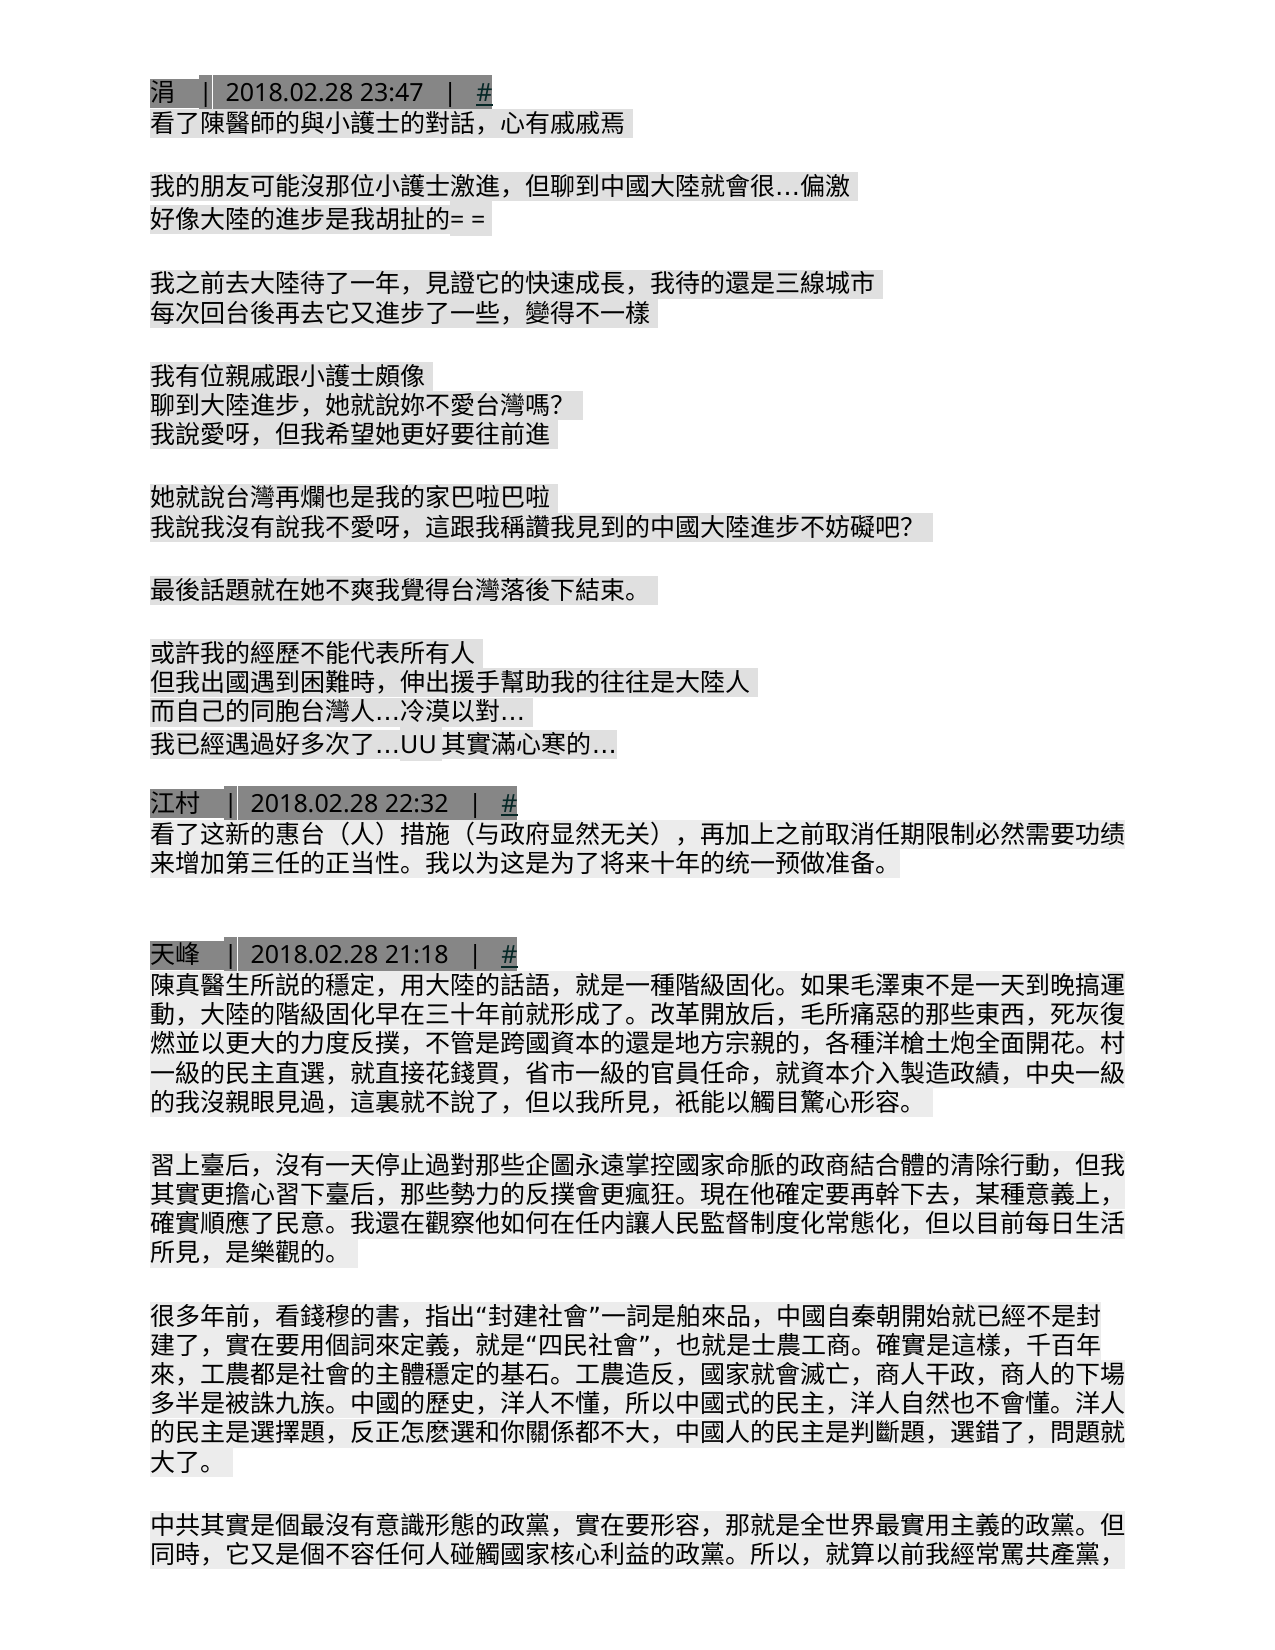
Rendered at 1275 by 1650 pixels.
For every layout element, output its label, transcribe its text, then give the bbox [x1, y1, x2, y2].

text 看了陳醫師的與小護士的對話，心有戚戚焉 我的朋友可能沒那位小護士激進，但聊到中國大陸就會很…偏激 好像大陸的進步是我胡扯的= = 我之前去大陸待了一年，見證它的快速成長，我待的還是三線城市 每次回台後再去它又進步了一些，變得不一樣 我有位親戚跟小護士頗像 聊到大陸進步，她就說妳不愛台灣嗎？ 我說愛呀，但我希望她更好要往前進 她就說台灣再爛也是我的家巴啦巴啦 我說我沒有說我不愛呀，這跟我稱讚我見到的中國大陸進步不妨礙吧？ 最後話題就在她不爽我覺得台灣落後下結束。 或許我的經歷不能代表所有人 但我出國遇到困難時，伸出援手幫助我的往往是大陸人 而自己的同胞台灣人…冷漠以對… 我已經遇過好多次了…UU其實滿心寒的… [150, 109, 1125, 761]
text 江村 | 2018.02.28 22:32 | # [150, 786, 1125, 820]
text 看了这新的惠台（人）措施（与政府显然无关），再加上之前取消任期限制必然需要功绩来增加第三任的正当性。我以为这是为了将来十年的统一预做准备。 [150, 820, 1125, 878]
text 涓 | 2018.02.28 23:47 | # [150, 75, 1125, 109]
text 天峰 | 2018.02.28 21:18 | # [150, 937, 1125, 971]
text 陳真醫生所説的穩定，用大陸的話語，就是一種階級固化。如果毛澤東不是一天到晚搞運動，大陸的階級固化早在三十年前就形成了。改革開放后，毛所痛惡的那些東西，死灰復燃並以更大的力度反撲，不管是跨國資本的還是地方宗親的，各種洋槍土炮全面開花。村一級的民主直選，就直接花錢買，省市一級的官員任命，就資本介入製造政績，中央一級的我沒親眼見過，這裏就不說了，但以我所見，衹能以觸目驚心形容。 習上臺后，沒有一天停止過對那些企圖永遠掌控國家命脈的政商結合體的清除行動，但我其實更擔心習下臺后，那些勢力的反撲會更瘋狂。現在他確定要再幹下去，某種意義上，確實順應了民意。我還在觀察他如何在任内讓人民監督制度化常態化，但以目前每日生活所見，是樂觀的。 很多年前，看錢穆的書，指出“封建社會”一詞是舶來品，中國自秦朝開始就已經不是封建了，實在要用個詞來定義，就是“四民社會”，也就是士農工商。確實是這樣，千百年來，工農都是社會的主體穩定的基石。工農造反，國家就會滅亡，商人干政，商人的下場多半是被誅九族。中國的歷史，洋人不懂，所以中國式的民主，洋人自然也不會懂。洋人的民主是選擇題，反正怎麽選和你關係都不大，中國人的民主是判斷題，選錯了，問題就大了。 中共其實是個最沒有意識形態的政黨，實在要形容，那就是全世界最實用主義的政黨。但同時，它又是個不容任何人碰觸國家核心利益的政黨。所以，就算以前我經常罵共產黨， [150, 971, 1125, 1569]
